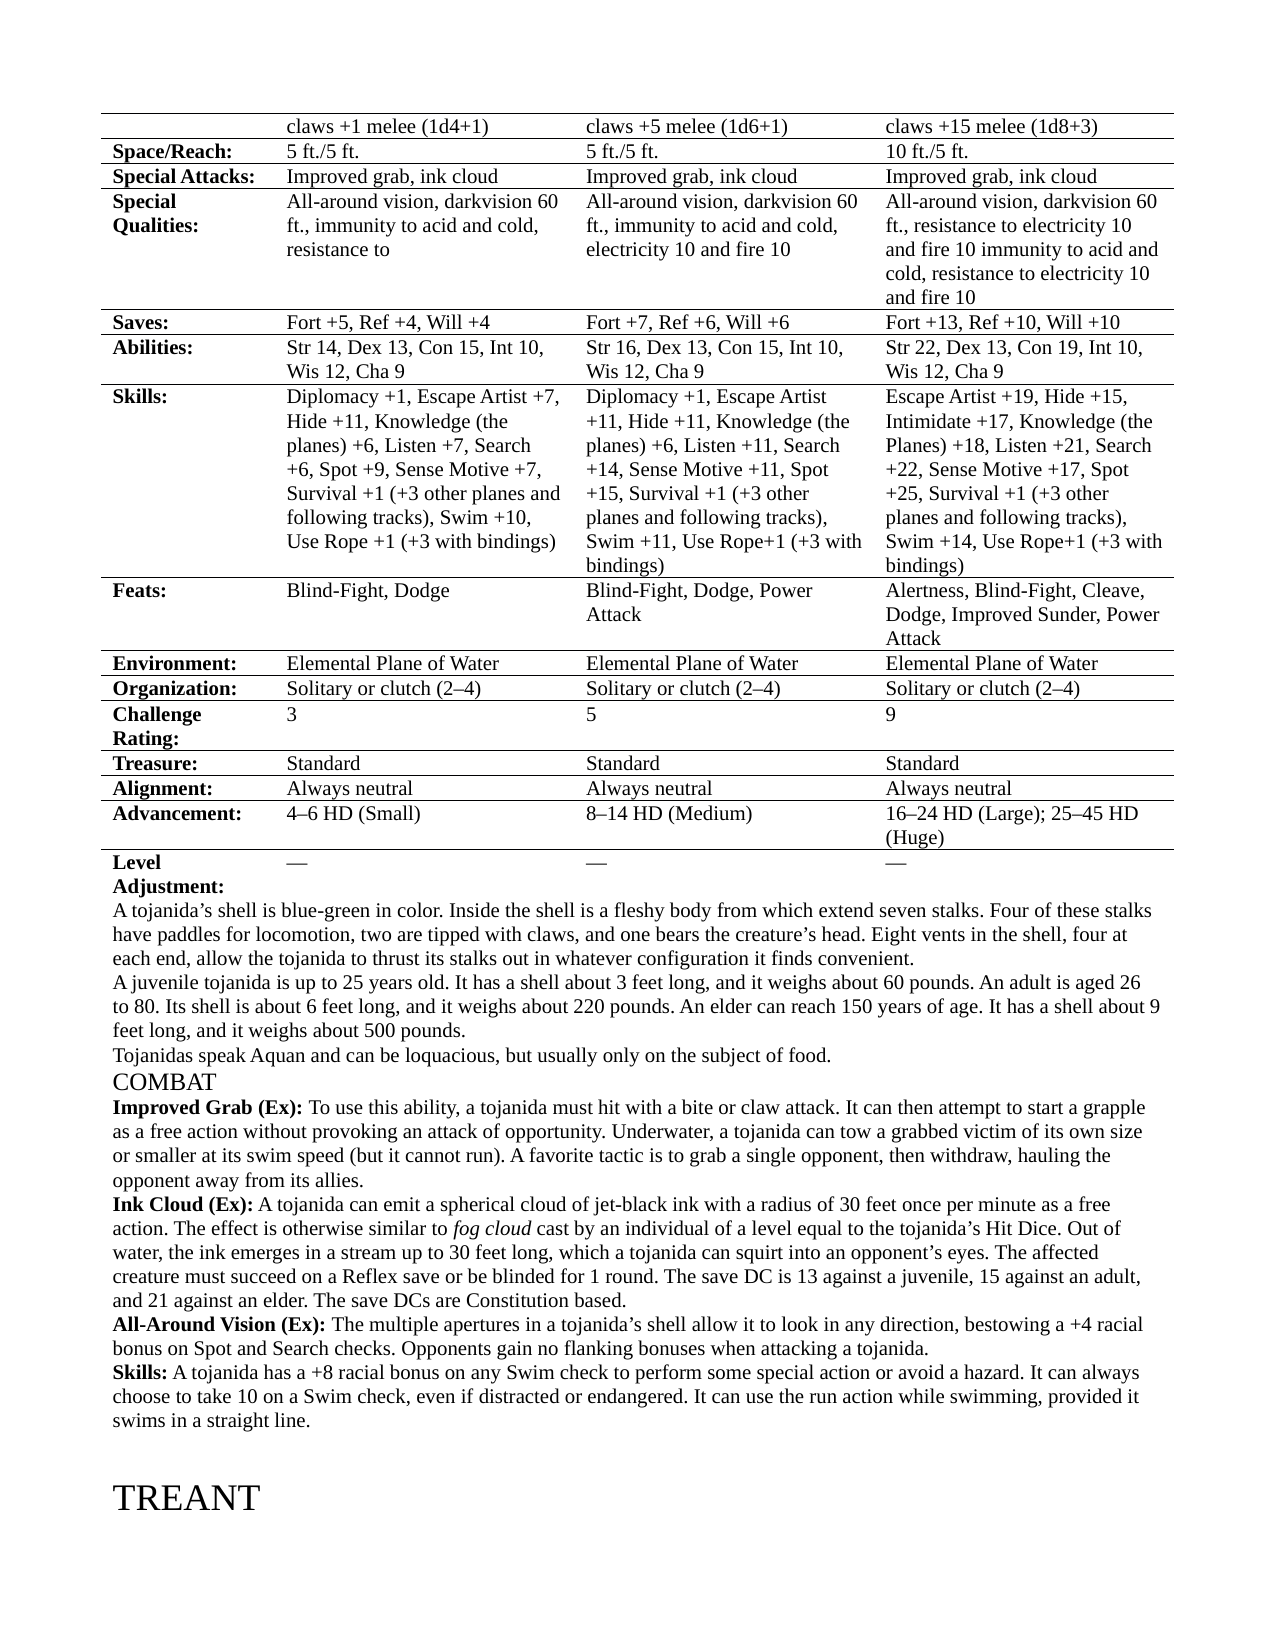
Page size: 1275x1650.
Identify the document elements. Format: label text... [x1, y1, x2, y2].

table_cell Solitary or clutch (2–4) [575, 676, 874, 700]
table_cell Feats: [101, 578, 275, 650]
table_cell All-around vision, darkvision 60 ft., immunity to acid and cold, resistance to [275, 189, 574, 309]
table_cell Always neutral [275, 776, 574, 800]
table_cell 4–6 HD (Small) [275, 801, 574, 849]
table_cell Advancement: [101, 801, 275, 849]
table_cell Diplomacy +1, Escape Artist +7, Hide +11, Knowledge (the planes) +6, Listen +7, Search +6, Spot +9, Sense Motive +7, Survival +1 (+3 other planes and following tracks), Swim +10, Use Rope +1 (+3 with bindings) [275, 385, 574, 577]
text TREANT [112, 1475, 1162, 1518]
text All-Around Vision (Ex): The multiple apertures in a tojanida’s shell allow it to look in any direction, bestowing a +4 racial bonus on Spot and Search checks. Opponents gain no flanking bonuses when attacking a tojanida. [112, 1312, 1162, 1360]
table_cell 9 [874, 701, 1174, 749]
table_cell Improved grab, ink cloud [275, 164, 574, 188]
table_cell 8–14 HD (Medium) [575, 801, 874, 849]
table_cell Solitary or clutch (2–4) [874, 676, 1174, 700]
text Skills: A tojanida has a +8 racial bonus on any Swim check to perform some special action or avoid a hazard. It can always choose to take 10 on a Swim check, even if distracted or endangered. It can use the run action while swimming, provided it swims in a straight line. [112, 1360, 1162, 1432]
table_cell Elemental Plane of Water [874, 651, 1174, 675]
table_cell Skills: [101, 385, 275, 577]
table_cell — [575, 850, 874, 898]
table_cell Standard [275, 751, 574, 775]
table_cell Elemental Plane of Water [575, 651, 874, 675]
table_cell Organization: [101, 676, 275, 700]
text COMBAT [112, 1067, 1162, 1095]
table_cell Special Attacks: [101, 164, 275, 188]
table_cell All-around vision, darkvision 60 ft., resistance to electricity 10 and fire 10 immunity to acid and cold, resistance to electricity 10 and fire 10 [874, 189, 1174, 309]
table_cell Environment: [101, 651, 275, 675]
text A tojanida’s shell is blue-green in color. Inside the shell is a fleshy body from which extend seven stalks. Four of these stalks have paddles for locomotion, two are tipped with claws, and one bears the creature’s head. Eight vents in the shell, four at each end, allow the tojanida to thrust its stalks out in whatever configuration it finds convenient. [112, 898, 1162, 970]
table_cell Abilities: [101, 335, 275, 383]
table_cell Blind-Fight, Dodge [275, 578, 574, 650]
table_cell Str 16, Dex 13, Con 15, Int 10, Wis 12, Cha 9 [575, 335, 874, 383]
table_cell Saves: [101, 310, 275, 334]
table_cell Level Adjustment: [101, 850, 275, 898]
table_cell 16–24 HD (Large); 25–45 HD (Huge) [874, 801, 1174, 849]
table_cell Space/Reach: [101, 139, 275, 163]
table_cell claws +1 melee (1d4+1) [275, 114, 574, 138]
table_cell claws +15 melee (1d8+3) [874, 114, 1174, 138]
table_cell Improved grab, ink cloud [575, 164, 874, 188]
table_cell Elemental Plane of Water [275, 651, 574, 675]
table_cell Str 14, Dex 13, Con 15, Int 10, Wis 12, Cha 9 [275, 335, 574, 383]
table_cell Solitary or clutch (2–4) [275, 676, 574, 700]
table_cell claws +5 melee (1d6+1) [575, 114, 874, 138]
table_cell All-around vision, darkvision 60 ft., immunity to acid and cold, electricity 10 and fire 10 [575, 189, 874, 309]
table_cell Standard [575, 751, 874, 775]
table_cell Always neutral [874, 776, 1174, 800]
table_cell Challenge Rating: [101, 701, 275, 749]
text Tojanidas speak Aquan and can be loquacious, but usually only on the subject of food. [112, 1042, 1162, 1067]
table_cell — [275, 850, 574, 898]
table_cell Improved grab, ink cloud [874, 164, 1174, 188]
table_cell Always neutral [575, 776, 874, 800]
table_cell Diplomacy +1, Escape Artist +11, Hide +11, Knowledge (the planes) +6, Listen +11, Search +14, Sense Motive +11, Spot +15, Survival +1 (+3 other planes and following tracks), Swim +11, Use Rope+1 (+3 with bindings) [575, 385, 874, 577]
table_cell 3 [275, 701, 574, 749]
table_cell Str 22, Dex 13, Con 19, Int 10, Wis 12, Cha 9 [874, 335, 1174, 383]
table_cell Treasure: [101, 751, 275, 775]
text A juvenile tojanida is up to 25 years old. It has a shell about 3 feet long, and it weighs about 60 pounds. An adult is aged 26 to 80. Its shell is about 6 feet long, and it weighs about 220 pounds. An elder can reach 150 years of age. It has a shell about 9 feet long, and it weighs about 500 pounds. [112, 970, 1162, 1042]
table_cell Alertness, Blind-Fight, Cleave, Dodge, Improved Sunder, Power Attack [874, 578, 1174, 650]
table_cell — [874, 850, 1174, 898]
table_cell 5 ft./5 ft. [275, 139, 574, 163]
table_cell Standard [874, 751, 1174, 775]
table_cell 5 ft./5 ft. [575, 139, 874, 163]
text Ink Cloud (Ex): A tojanida can emit a spherical cloud of jet-black ink with a radius of 30 feet once per minute as a free action. The effect is otherwise similar to fog cloud cast by an individual of a level equal to the tojanida’s Hit Dice. Out of water, the ink emerges in a stream up to 30 feet long, which a tojanida can squirt into an opponent’s eyes. The affected creature must succeed on a Reflex save or be blinded for 1 round. The save DC is 13 against a juvenile, 15 against an adult, and 21 against an elder. The save DCs are Constitution based. [112, 1192, 1162, 1312]
table_cell 5 [575, 701, 874, 749]
table_cell Fort +7, Ref +6, Will +6 [575, 310, 874, 334]
table_cell Blind-Fight, Dodge, Power Attack [575, 578, 874, 650]
table_cell Fort +13, Ref +10, Will +10 [874, 310, 1174, 334]
table_cell Escape Artist +19, Hide +15, Intimidate +17, Knowledge (the Planes) +18, Listen +21, Search +22, Sense Motive +17, Spot +25, Survival +1 (+3 other planes and following tracks), Swim +14, Use Rope+1 (+3 with bindings) [874, 385, 1174, 577]
table_cell Fort +5, Ref +4, Will +4 [275, 310, 574, 334]
table_cell 10 ft./5 ft. [874, 139, 1174, 163]
table_cell [101, 114, 275, 138]
text Improved Grab (Ex): To use this ability, a tojanida must hit with a bite or claw attack. It can then attempt to start a grapple as a free action without provoking an attack of opportunity. Underwater, a tojanida can tow a grabbed victim of its own size or smaller at its swim speed (but it cannot run). A favorite tactic is to grab a single opponent, then withdraw, hauling the opponent away from its allies. [112, 1095, 1162, 1192]
table_cell Alignment: [101, 776, 275, 800]
table_cell Special Qualities: [101, 189, 275, 309]
